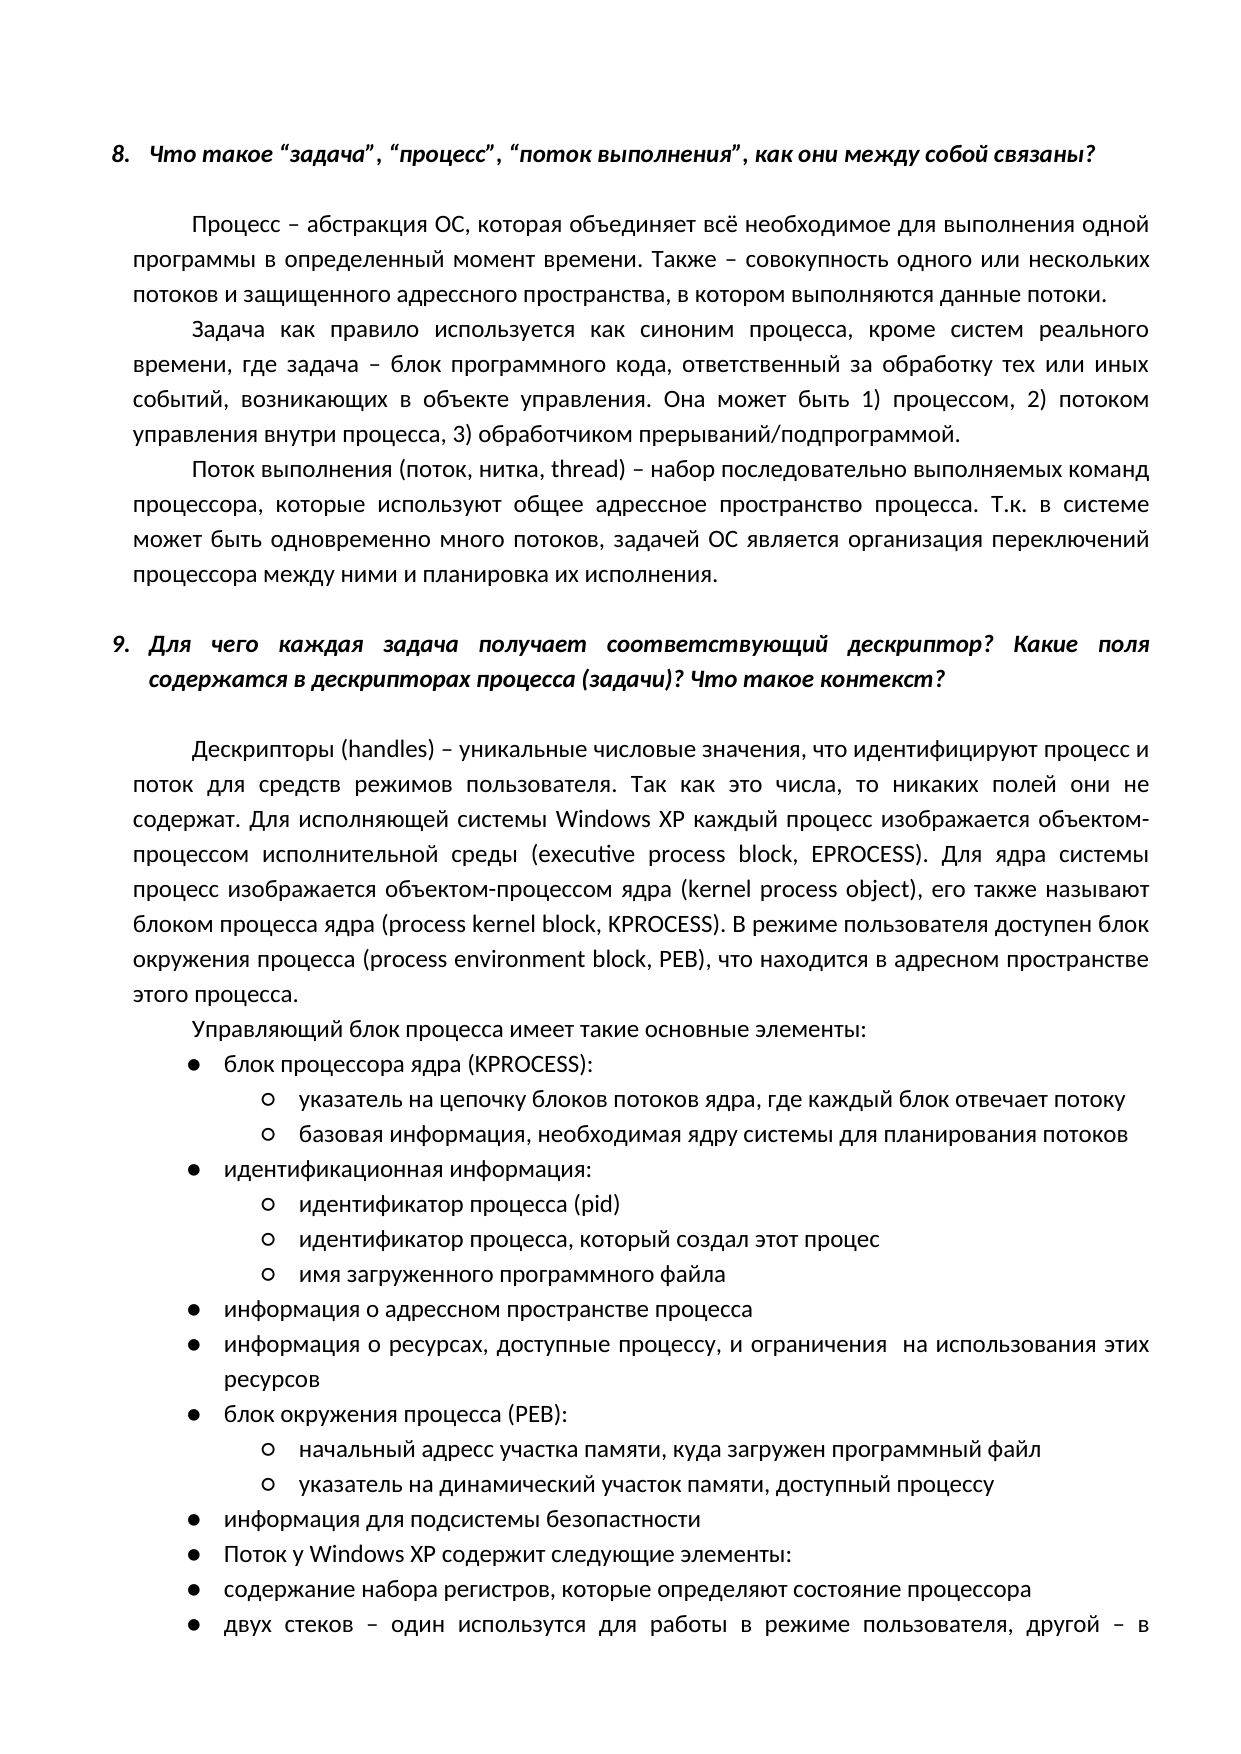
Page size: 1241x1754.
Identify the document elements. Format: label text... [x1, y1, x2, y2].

list указатель на цепочку блоков потоков ядра, где каждый блок отвечает потоку [261, 1083, 1151, 1114]
list блок процессора ядра (KPROCESS): [186, 1048, 1151, 1079]
list идентификатор процесса, который создал этот процес [261, 1223, 1151, 1254]
list базовая информация, необходимая ядру системы для планирования потоков [261, 1118, 1151, 1149]
list Для чего каждая задача получает соответствующий дескриптор? Какие поля содержатся в дескрипторах процесса (задачи)? Что такое контекст? [111, 628, 1151, 694]
list информация о адрессном пространстве процесса [186, 1293, 1151, 1324]
list двух стеков – один использутся для работы в режиме пользователя, другой – в [186, 1608, 1151, 1639]
list Что такое “задача”, “процесс”, “поток выполнения”, как они между собой связаны? [111, 138, 1151, 169]
text Задача как правило используется как синоним процесса, кроме систем реального времени, где задача – блок программного кода, ответственный за обработку тех или иных событий, возникающих в объекте управления. Она может быть 1) процессом, 2) потоком управления внутри процесса, 3) обработчиком прерываний/подпрограммой. [133, 313, 1151, 449]
list содержание набора регистров, которые определяют состояние процессора [186, 1573, 1151, 1604]
list идентификационная информация: [186, 1153, 1151, 1184]
text Дескрипторы (handles) – уникальные числовые значения, что идентифицируют процесс и поток для средств режимов пользователя. Так как это числа, то никаких полей они не содержат. Для исполняющей системы Windows XP каждый процесс изображается объектом-процессом исполнительной среды (executive process block, EPROCESS). Для ядра системы процесс изображается объектом-процессом ядра (kernel process object), его также называют блоком процесса ядра (process kernel block, KPROCESS). В режиме пользователя доступен блок окружения процесса (process environment block, PEB), что находится в адресном пространстве этого процесса. [133, 733, 1151, 1009]
list Поток у Windows XP содержит следующие элементы: [186, 1538, 1151, 1569]
list начальный адресс участка памяти, куда загружен программный файл [261, 1433, 1151, 1464]
text Поток выполнения (поток, нитка, thread) – набор последовательно выполняемых команд процессора, которые используют общее адрессное пространство процесса. Т.к. в системе может быть одновременно много потоков, задачей ОС является организация переключений процессора между ними и планировка их исполнения. [133, 453, 1151, 589]
text Процесс – абстракция ОС, которая объединяет всё необходимое для выполнения одной программы в определенный момент времени. Также – совокупность одного или нескольких потоков и защищенного адрессного пространства, в котором выполняются данные потоки. [133, 208, 1151, 309]
list информация о ресурсах, доступные процессу, и ограничения на использования этих ресурсов [186, 1328, 1151, 1394]
list идентификатор процесса (pid) [261, 1188, 1151, 1219]
list имя загруженного программного файла [261, 1258, 1151, 1289]
list указатель на динамический участок памяти, доступный процессу [261, 1468, 1151, 1499]
text Управляющий блок процесса имеет такие основные элементы: [133, 1013, 1151, 1044]
list информация для подсистемы безопастности [186, 1503, 1151, 1534]
list блок окружения процесса (PEB): [186, 1398, 1151, 1429]
